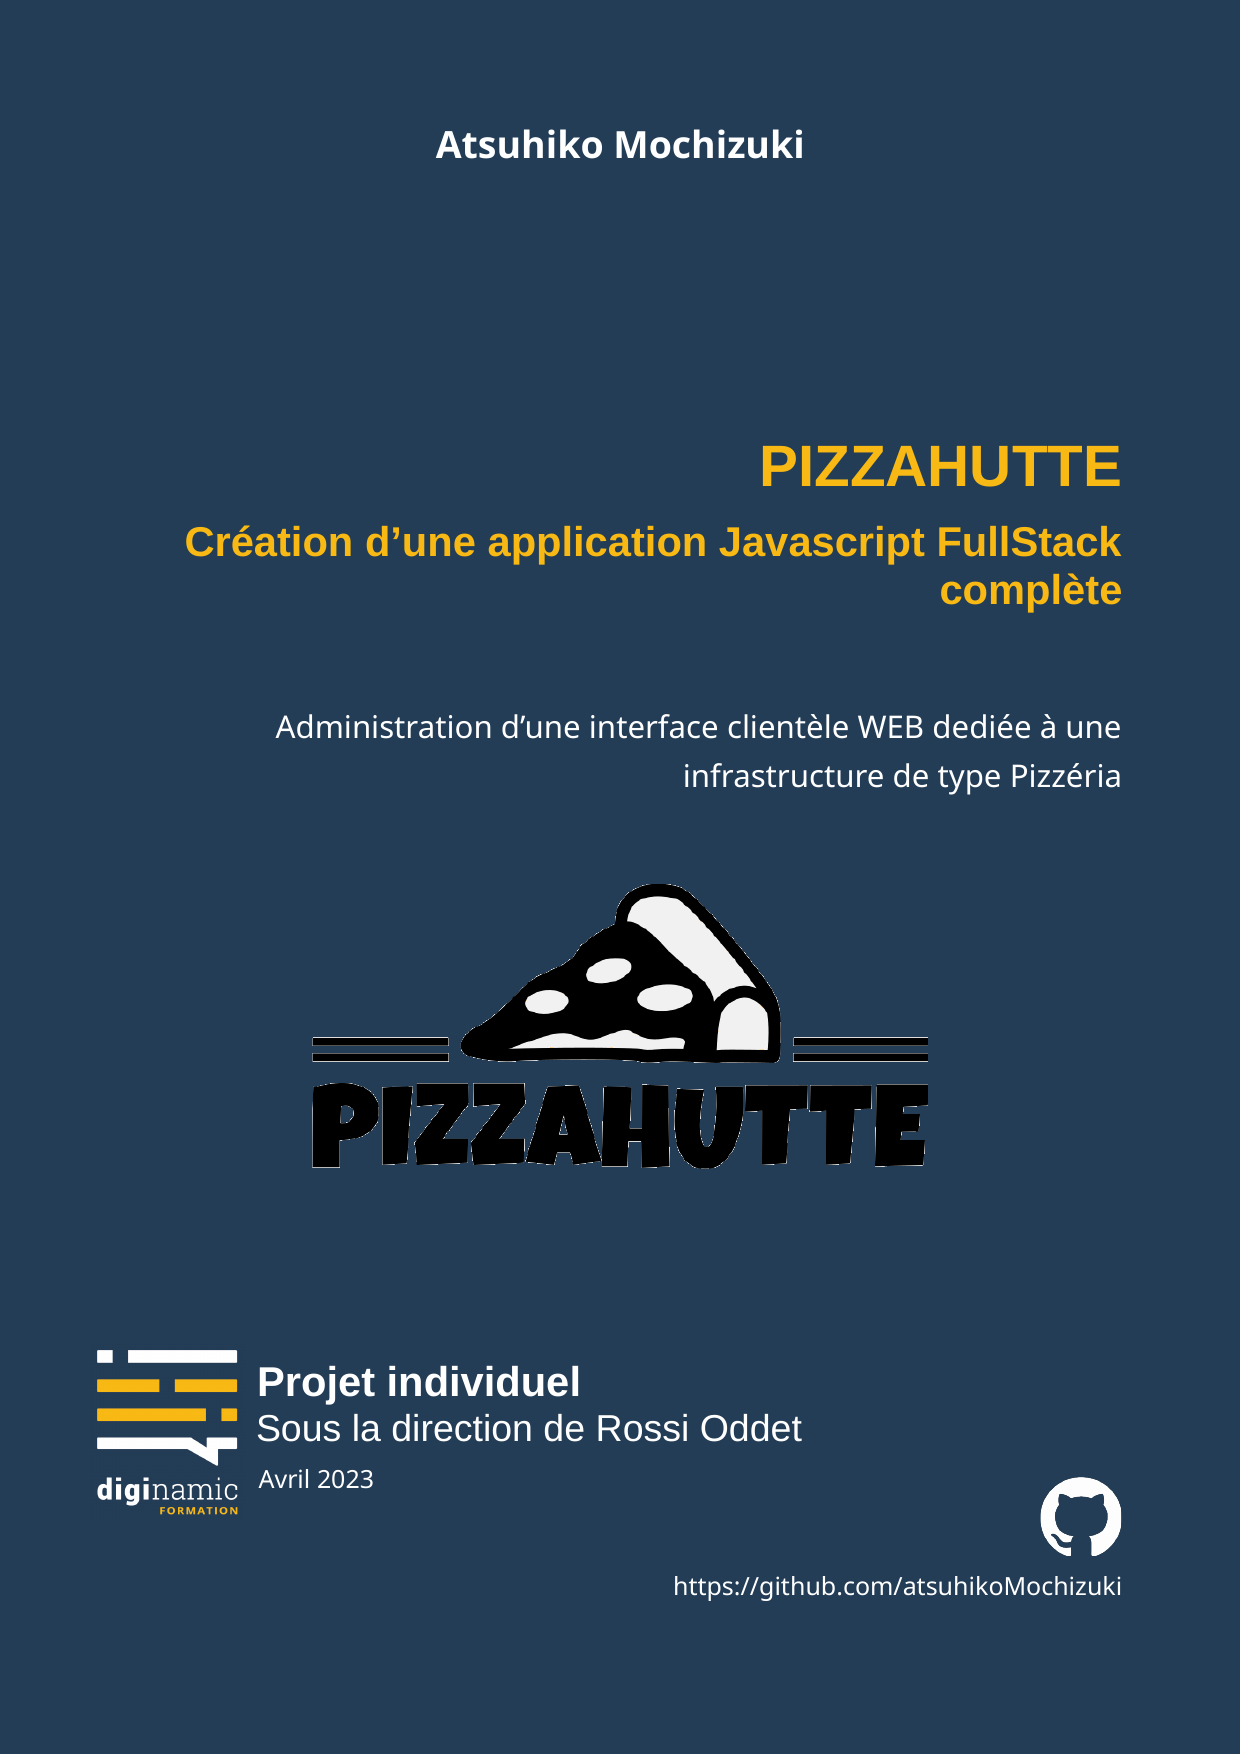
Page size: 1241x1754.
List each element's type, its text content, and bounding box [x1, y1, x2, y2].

picture [312, 884, 928, 1169]
picture [1040, 1476, 1122, 1556]
text Atsuhiko Mochizuki [118, 118, 1122, 169]
text Administration d’une interface clientèle WEB dediée à une infrastructure de type Pizzéria [118, 705, 1122, 797]
subtitle Projet individuel Sous la direction de Rossi Oddet [246, 1358, 1122, 1449]
text Avril 2023 [246, 1461, 1122, 1495]
subtitle Création d’une application Javascript FullStack complète [118, 517, 1122, 613]
text https://github.com/atsuhikoMochizuki [118, 1569, 1122, 1603]
title PIZZAHUTTE [118, 431, 1122, 498]
picture [90, 1344, 246, 1520]
